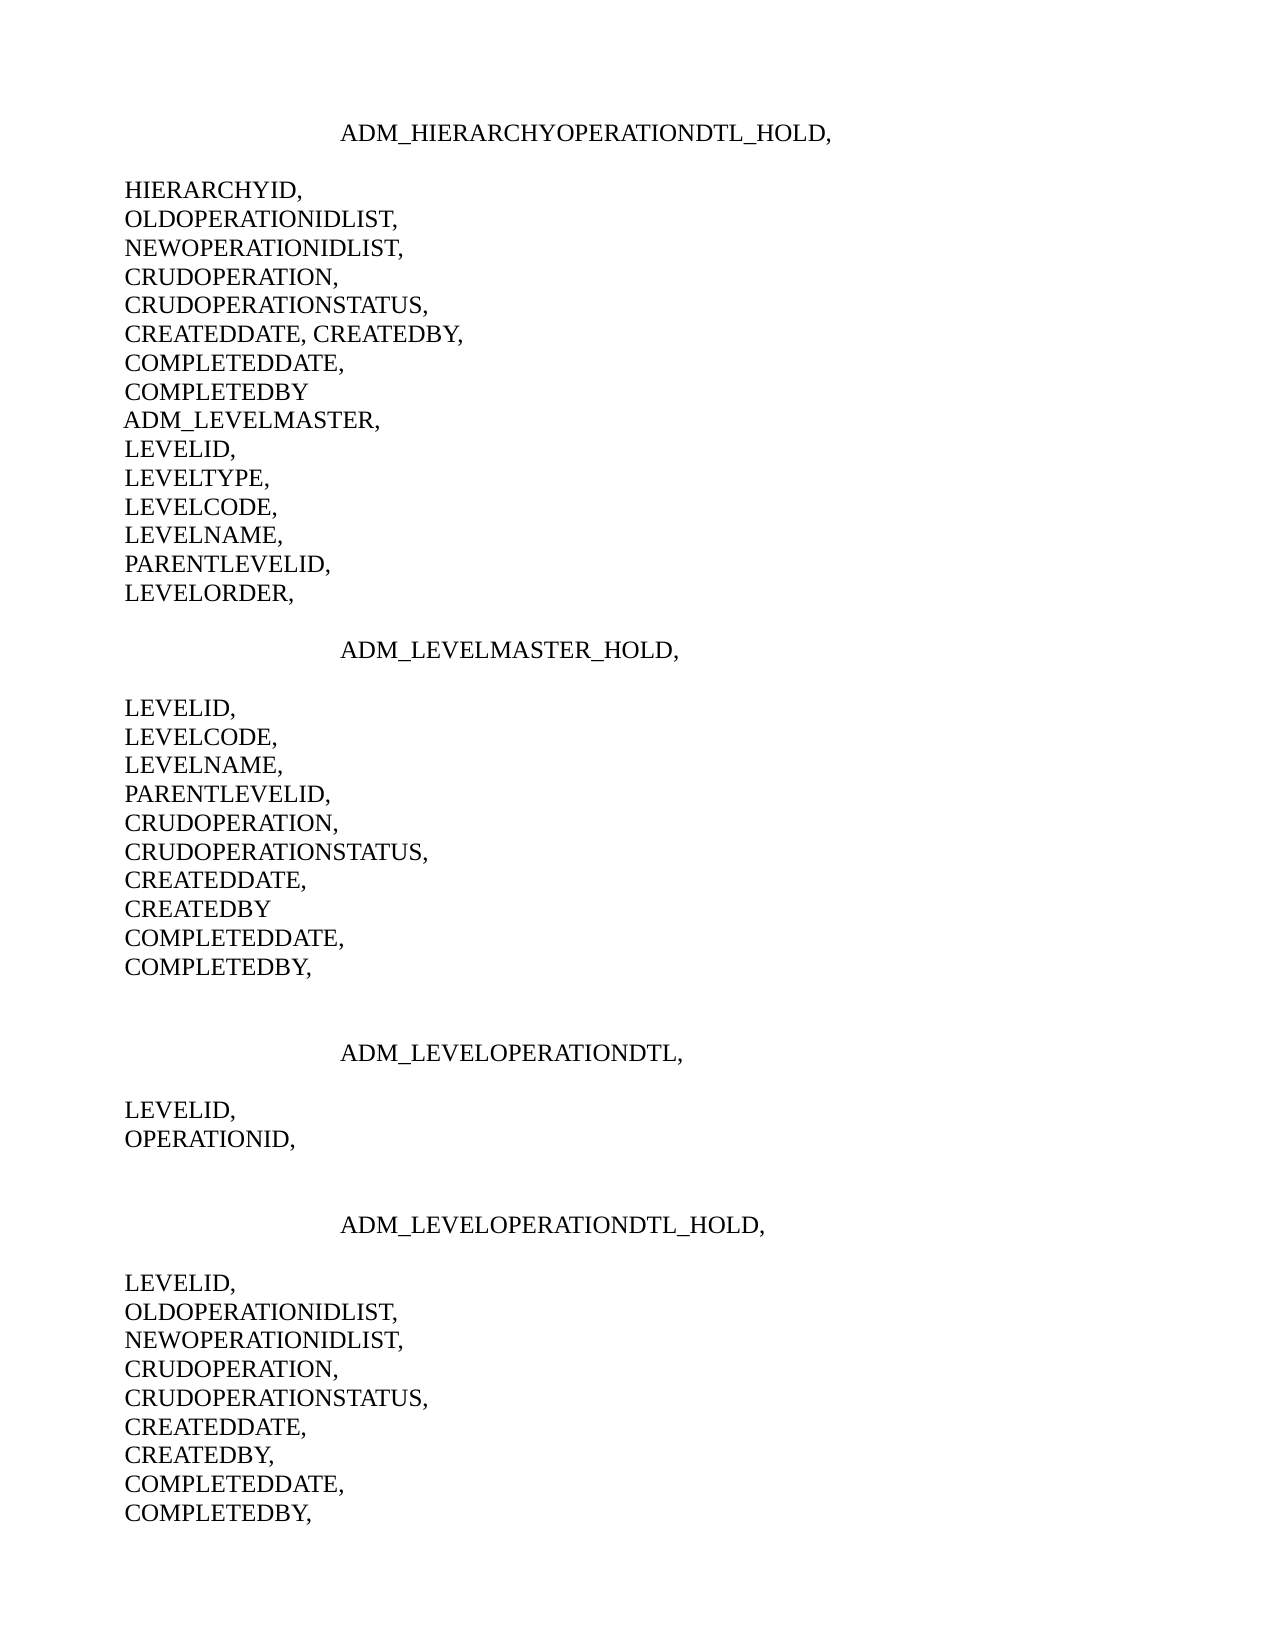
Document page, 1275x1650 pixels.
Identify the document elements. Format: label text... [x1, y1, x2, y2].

text CRUDOPERATION, [118, 262, 1157, 291]
text LEVELID, [118, 434, 1157, 463]
text LEVELNAME, [118, 751, 1157, 779]
text PARENTLEVELID, [118, 549, 1157, 578]
text OPERATIONID, [118, 1124, 1157, 1153]
text PARENTLEVELID, [118, 779, 1157, 808]
text LEVELORDER, [118, 578, 1157, 607]
text ADM_HIERARCHYOPERATIONDTL_HOLD, [118, 118, 1157, 147]
text CRUDOPERATIONSTATUS, [118, 291, 1157, 319]
text LEVELCODE, [118, 492, 1157, 521]
text ADM_LEVELOPERATIONDTL, [118, 1038, 1157, 1067]
text CREATEDDATE, [118, 1412, 1157, 1441]
text LEVELNAME, [118, 521, 1157, 549]
text CRUDOPERATION, [118, 808, 1157, 837]
text COMPLETEDDATE, [118, 348, 1157, 377]
text ADM_LEVELMASTER, [118, 406, 1157, 434]
text COMPLETEDBY [118, 377, 1157, 406]
text CREATEDDATE, [118, 866, 1157, 894]
text OLDOPERATIONIDLIST, [118, 1297, 1157, 1326]
text HIERARCHYID, [118, 176, 1157, 204]
text CRUDOPERATIONSTATUS, [118, 1383, 1157, 1412]
text LEVELTYPE, [118, 463, 1157, 492]
text CRUDOPERATIONSTATUS, [118, 837, 1157, 866]
text NEWOPERATIONIDLIST, [118, 1326, 1157, 1354]
text COMPLETEDDATE, [118, 923, 1157, 952]
text LEVELID, [118, 1268, 1157, 1297]
text COMPLETEDBY, [118, 952, 1157, 981]
text COMPLETEDBY, [118, 1498, 1157, 1527]
text NEWOPERATIONIDLIST, [118, 233, 1157, 262]
text OLDOPERATIONIDLIST, [118, 204, 1157, 233]
text CREATEDDATE, CREATEDBY, [118, 319, 1157, 348]
text ADM_LEVELOPERATIONDTL_HOLD, [118, 1211, 1157, 1239]
text CREATEDBY [118, 894, 1157, 923]
text LEVELID, [118, 693, 1157, 722]
text CRUDOPERATION, [118, 1354, 1157, 1383]
text ADM_LEVELMASTER_HOLD, [118, 636, 1157, 664]
text CREATEDBY, [118, 1441, 1157, 1469]
text COMPLETEDDATE, [118, 1469, 1157, 1498]
text LEVELCODE, [118, 722, 1157, 751]
text LEVELID, [118, 1096, 1157, 1124]
